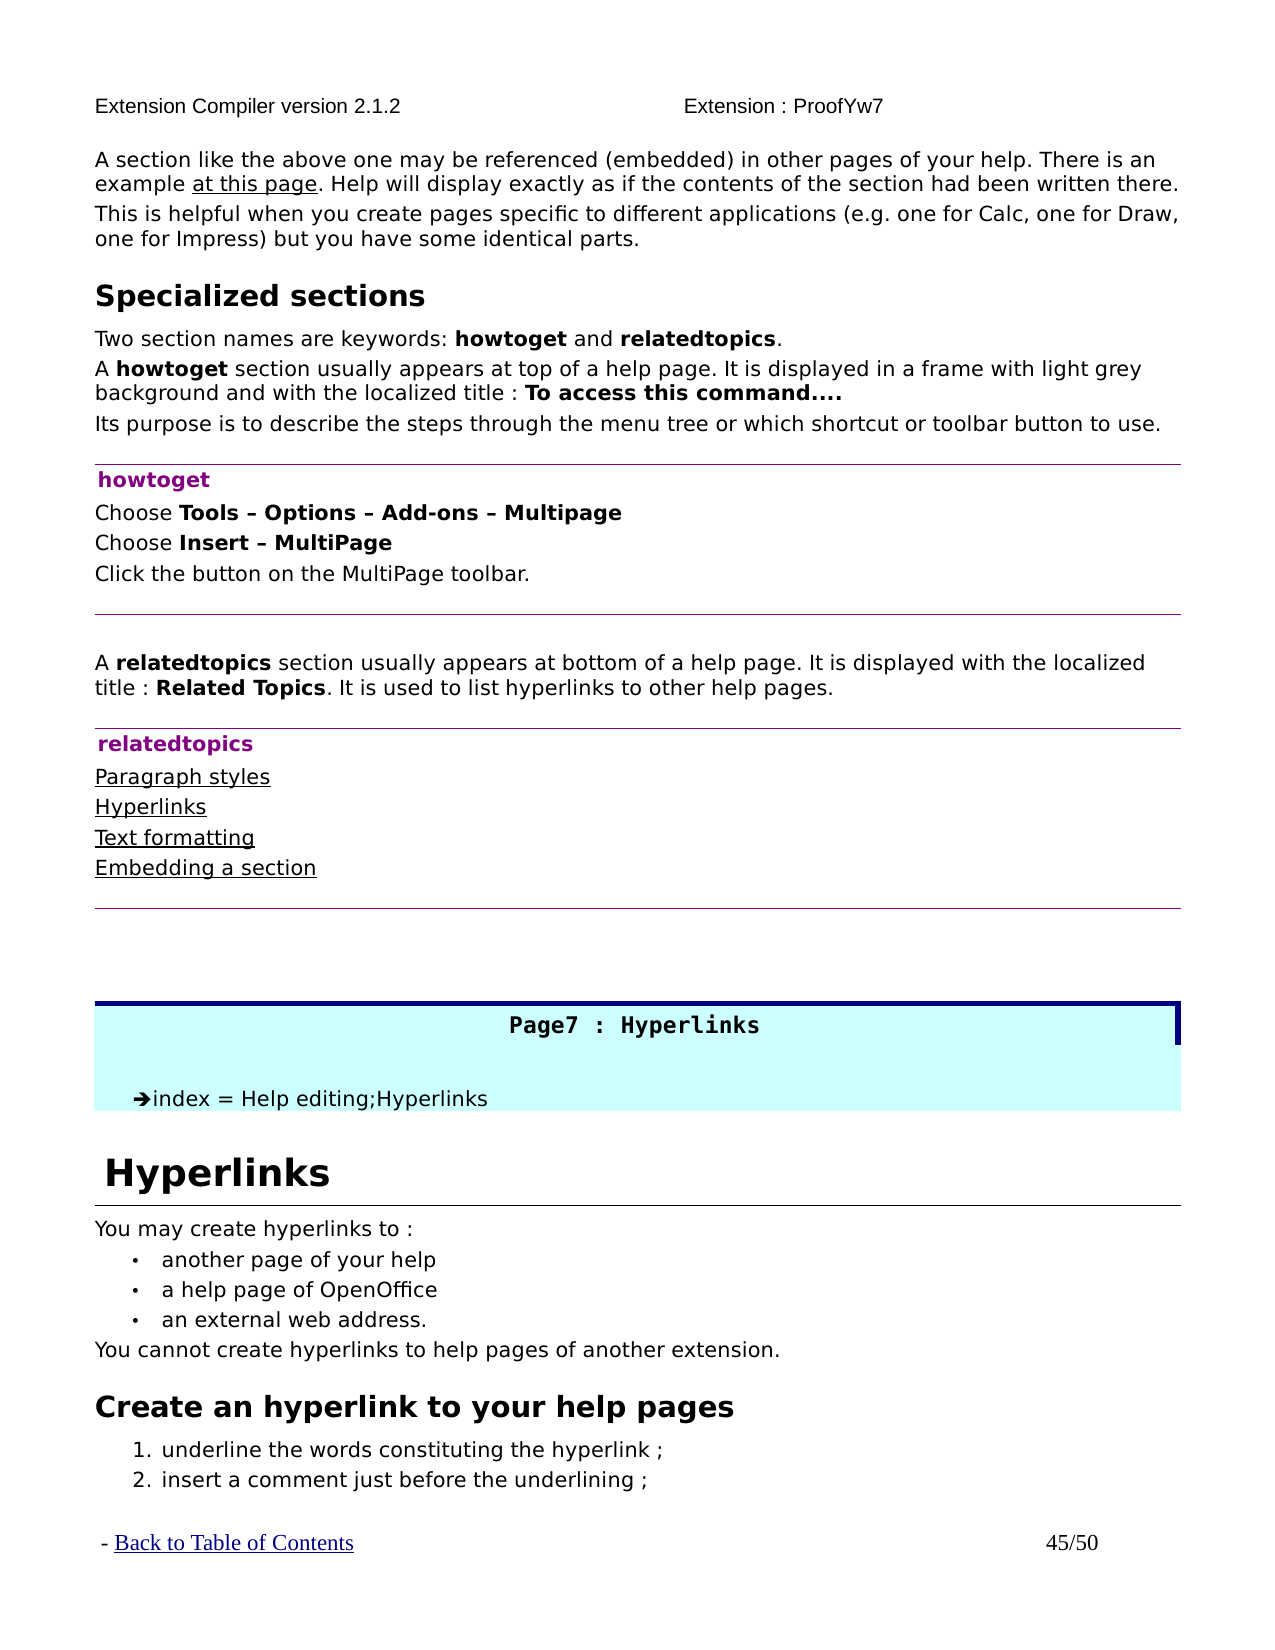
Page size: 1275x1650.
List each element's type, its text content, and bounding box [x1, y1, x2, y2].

text You may create hyperlinks to : [94, 1217, 1181, 1242]
text Text formatting [94, 825, 1181, 850]
text Choose Tools – Options – Add-ons – Multipage [94, 501, 1181, 525]
list insert a comment just before the underlining ; [132, 1468, 1181, 1493]
list another page of your help [132, 1247, 1181, 1272]
text A howtoget section usually appears at top of a help page. It is displayed in a frame with light grey background and with the localized title : To access this command.... [94, 357, 1181, 406]
text Click the button on the MultiPage toolbar. [94, 562, 1181, 586]
text relatedtopics [94, 729, 1181, 759]
text Choose Insert – MultiPage [94, 531, 1181, 556]
text howtoget [94, 465, 1181, 495]
text Paragraph styles [94, 765, 1181, 789]
list a help page of OpenOffice [132, 1278, 1181, 1302]
list an external web address. [132, 1308, 1181, 1333]
text Specialized sections [94, 279, 1181, 313]
text Embedding a section [94, 856, 1181, 880]
text A relatedtopics section usually appears at bottom of a help page. It is displayed with the localized title : Related Topics. It is used to list hyperlinks to other help pages. [94, 651, 1181, 700]
list index = Help editing;Hyperlinks [94, 1087, 1181, 1111]
list underline the words constituting the hyperlink ; [132, 1438, 1181, 1463]
text Hyperlinks [94, 795, 1181, 819]
text Page7 : Hyperlinks [94, 1002, 1175, 1045]
text A section like the above one may be referenced (embedded) in other pages of your help. There is an example at this page. Help will display exactly as if the contents of the section had been written there. [94, 147, 1181, 196]
text Two section names are keywords: howtoget and relatedtopics. [94, 326, 1181, 351]
text This is helpful when you create pages specific to different applications (e.g. one for Calc, one for Draw, one for Impress) but you have some identical parts. [94, 202, 1181, 251]
text Create an hyperlink to your help pages [94, 1391, 1181, 1424]
text Its purpose is to describe the steps through the menu tree or which shortcut or toolbar button to use. [94, 412, 1181, 436]
text You cannot create hyperlinks to help pages of another extension. [94, 1338, 1181, 1363]
text Hyperlinks [94, 1142, 1181, 1205]
